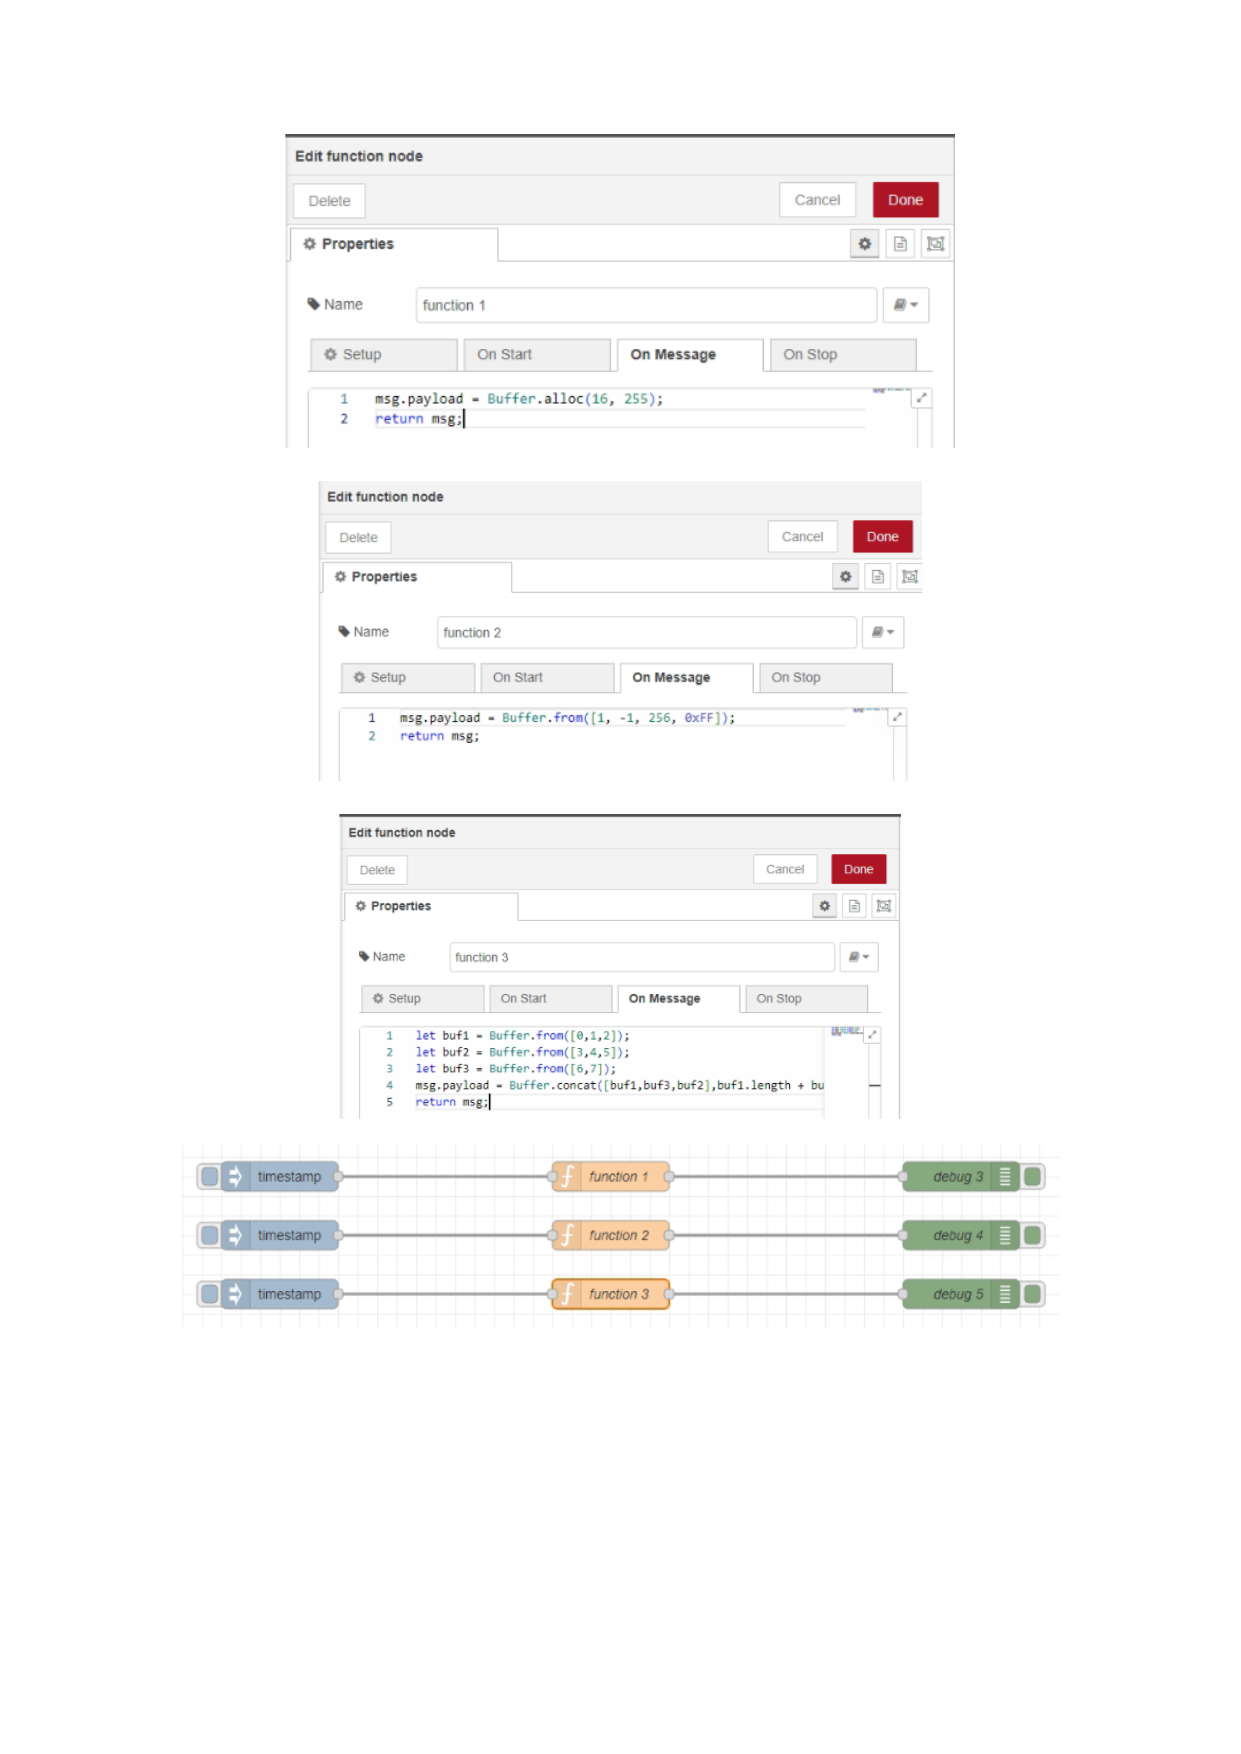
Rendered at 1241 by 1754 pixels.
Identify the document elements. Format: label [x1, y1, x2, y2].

picture [285, 134, 955, 448]
picture [318, 481, 923, 781]
picture [339, 814, 901, 1119]
picture [181, 1145, 1059, 1328]
